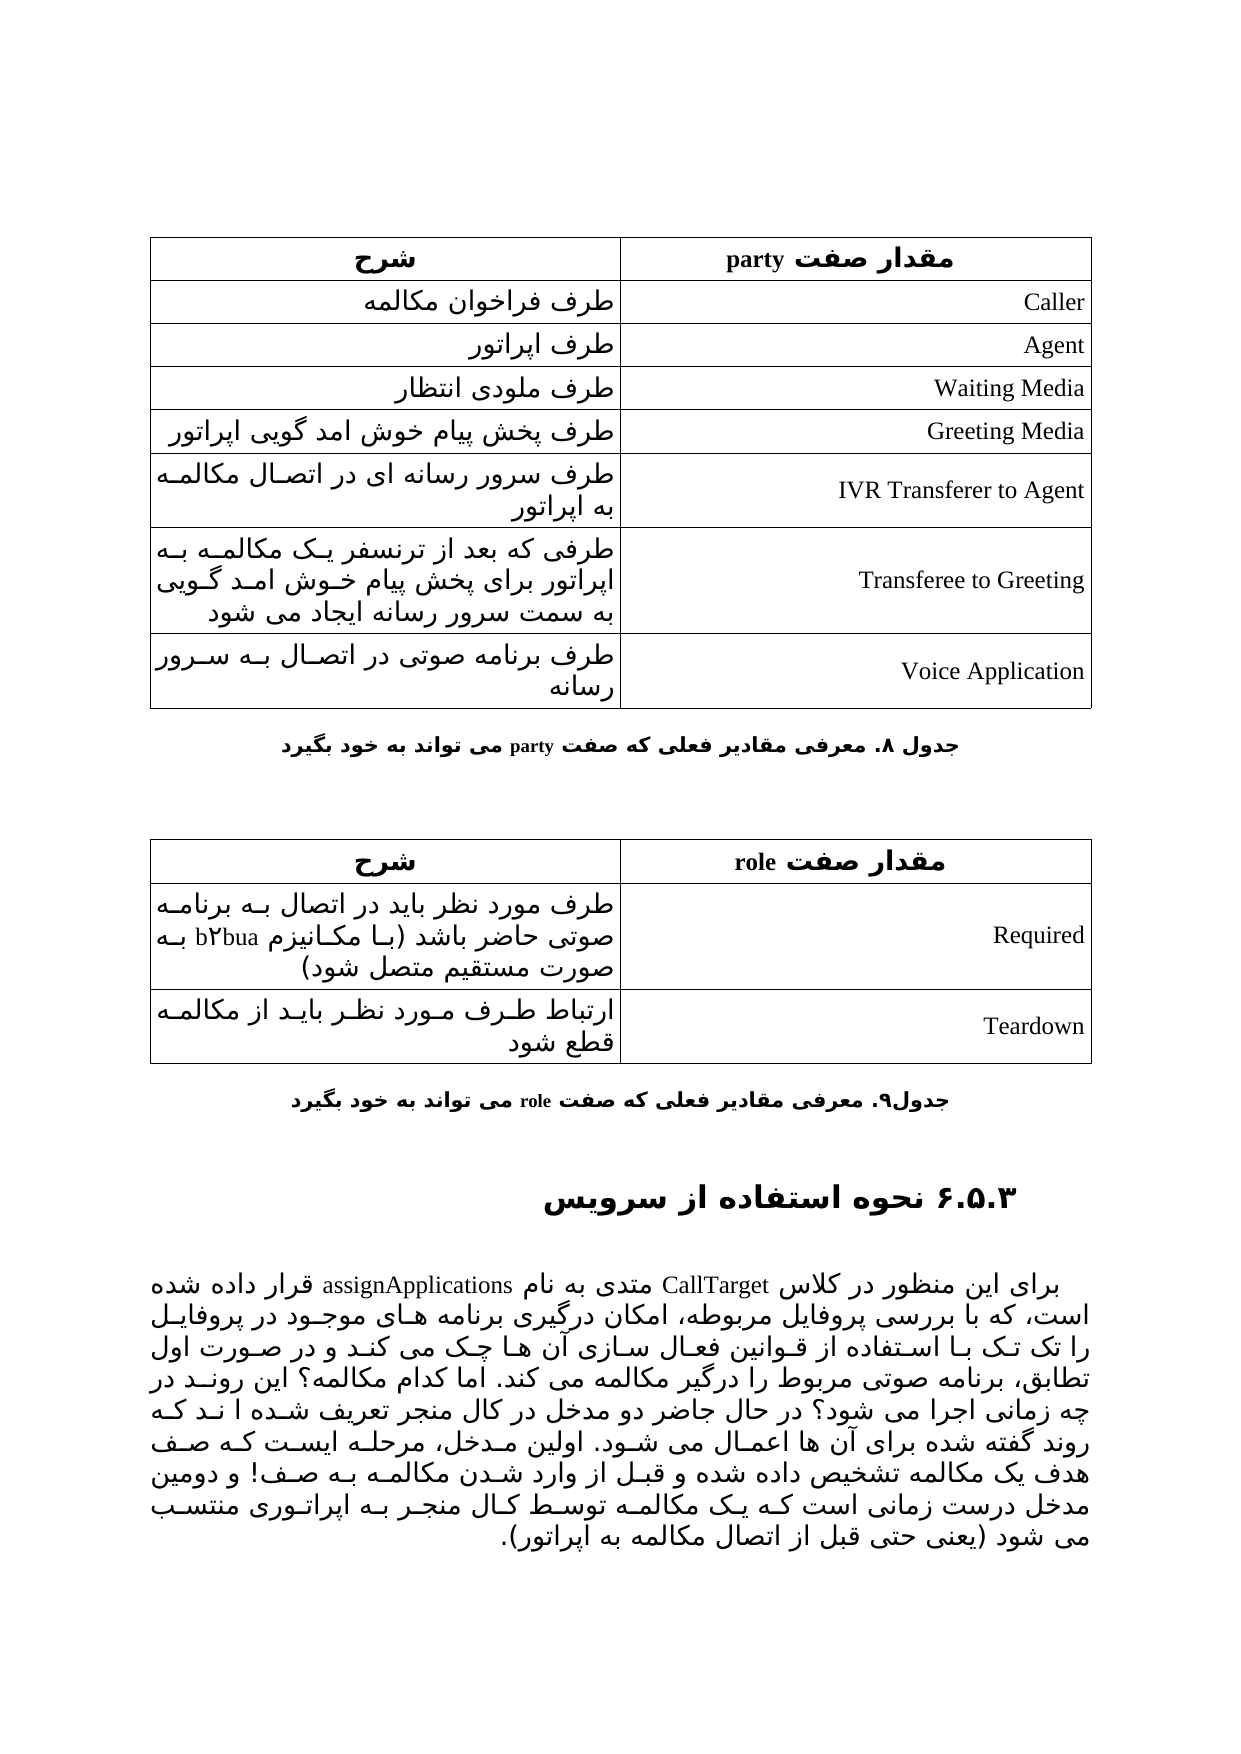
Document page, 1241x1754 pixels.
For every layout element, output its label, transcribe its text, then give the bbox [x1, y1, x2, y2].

text جدول۹. معرفی مقادیر فعلی که صفت role می تواند به خود بگیرد [150, 1088, 1091, 1113]
table_cell Teardown [621, 990, 1091, 1063]
table_cell طرف برنامه صوتی در اتصال به سرور رسانه [151, 634, 620, 708]
text ۶.۵.۳ نحوه استفاده از سرویس [150, 1179, 1091, 1216]
table_cell طرف سرور رسانه ای در اتصال مکالمه به اپراتور [151, 454, 620, 527]
table_header شرح [151, 238, 620, 280]
text برای این منظور در کلاس CallTarget متدی به نام assignApplications قرار داده شده است، که با بررسی پروفایل مربوطه، امکان درگیری برنامه های موجود در پروفایل را تک تک با استفاده از قوانین فعال سازی آن ها چک می کند و در صورت اول تطابق، برنامه صوتی مربوط را درگیر مکالمه می کند. اما کدام مکالمه؟ این روند در چه زمانی اجرا می شود؟ در حال جاضر دو مدخل در کال منجر تعریف شده ا ند که روند گفته شده برای آن ها اعمال می شود. اولین مدخل، مرحله ایست که صف هدف یک مکالمه تشخیص داده شده و قبل از وارد شدن مکالمه به صف! و دومین مدخل درست زمانی است که یک مکالمه توسط کال منجر به اپراتوری منتسب می شود (یعنی حتی قبل از اتصال مکالمه به اپراتور). [150, 1268, 1091, 1552]
text جدول ۸. معرفی مقادیر فعلی که صفت party می تواند به خود بگیرد [150, 733, 1091, 757]
table_cell Greeting Media [621, 410, 1091, 452]
table_cell Voice Application [621, 634, 1091, 708]
table_cell طرف اپراتور [151, 324, 620, 366]
table_cell طرف پخش پیام خوش امد گویی اپراتور [151, 410, 620, 452]
table_cell طرف فراخوان مکالمه [151, 281, 620, 323]
table_cell طرف مورد نظر باید در اتصال به برنامه صوتی حاضر باشد (با مکانیزم b۲bua به صورت مستقیم متصل شود) [151, 884, 620, 989]
table_header شرح [151, 840, 620, 882]
table_header مقدار صفت role [621, 840, 1091, 882]
table_cell طرفی که بعد از ترنسفر یک مکالمه به اپراتور برای پخش پیام خوش امد گویی به سمت سرور رسانه ایجاد می شود [151, 528, 620, 633]
table_cell طرف ملودی انتظار [151, 367, 620, 409]
table_cell Agent [621, 324, 1091, 366]
table_cell Waiting Media [621, 367, 1091, 409]
table_header مقدار صفت party [621, 238, 1091, 280]
table_cell Transferee to Greeting [621, 528, 1091, 633]
table_cell Required [621, 884, 1091, 989]
table_cell ارتباط طرف مورد نظر باید از مکالمه قطع شود [151, 990, 620, 1063]
table_cell IVR Transferer to Agent [621, 454, 1091, 527]
table_cell Caller [621, 281, 1091, 323]
